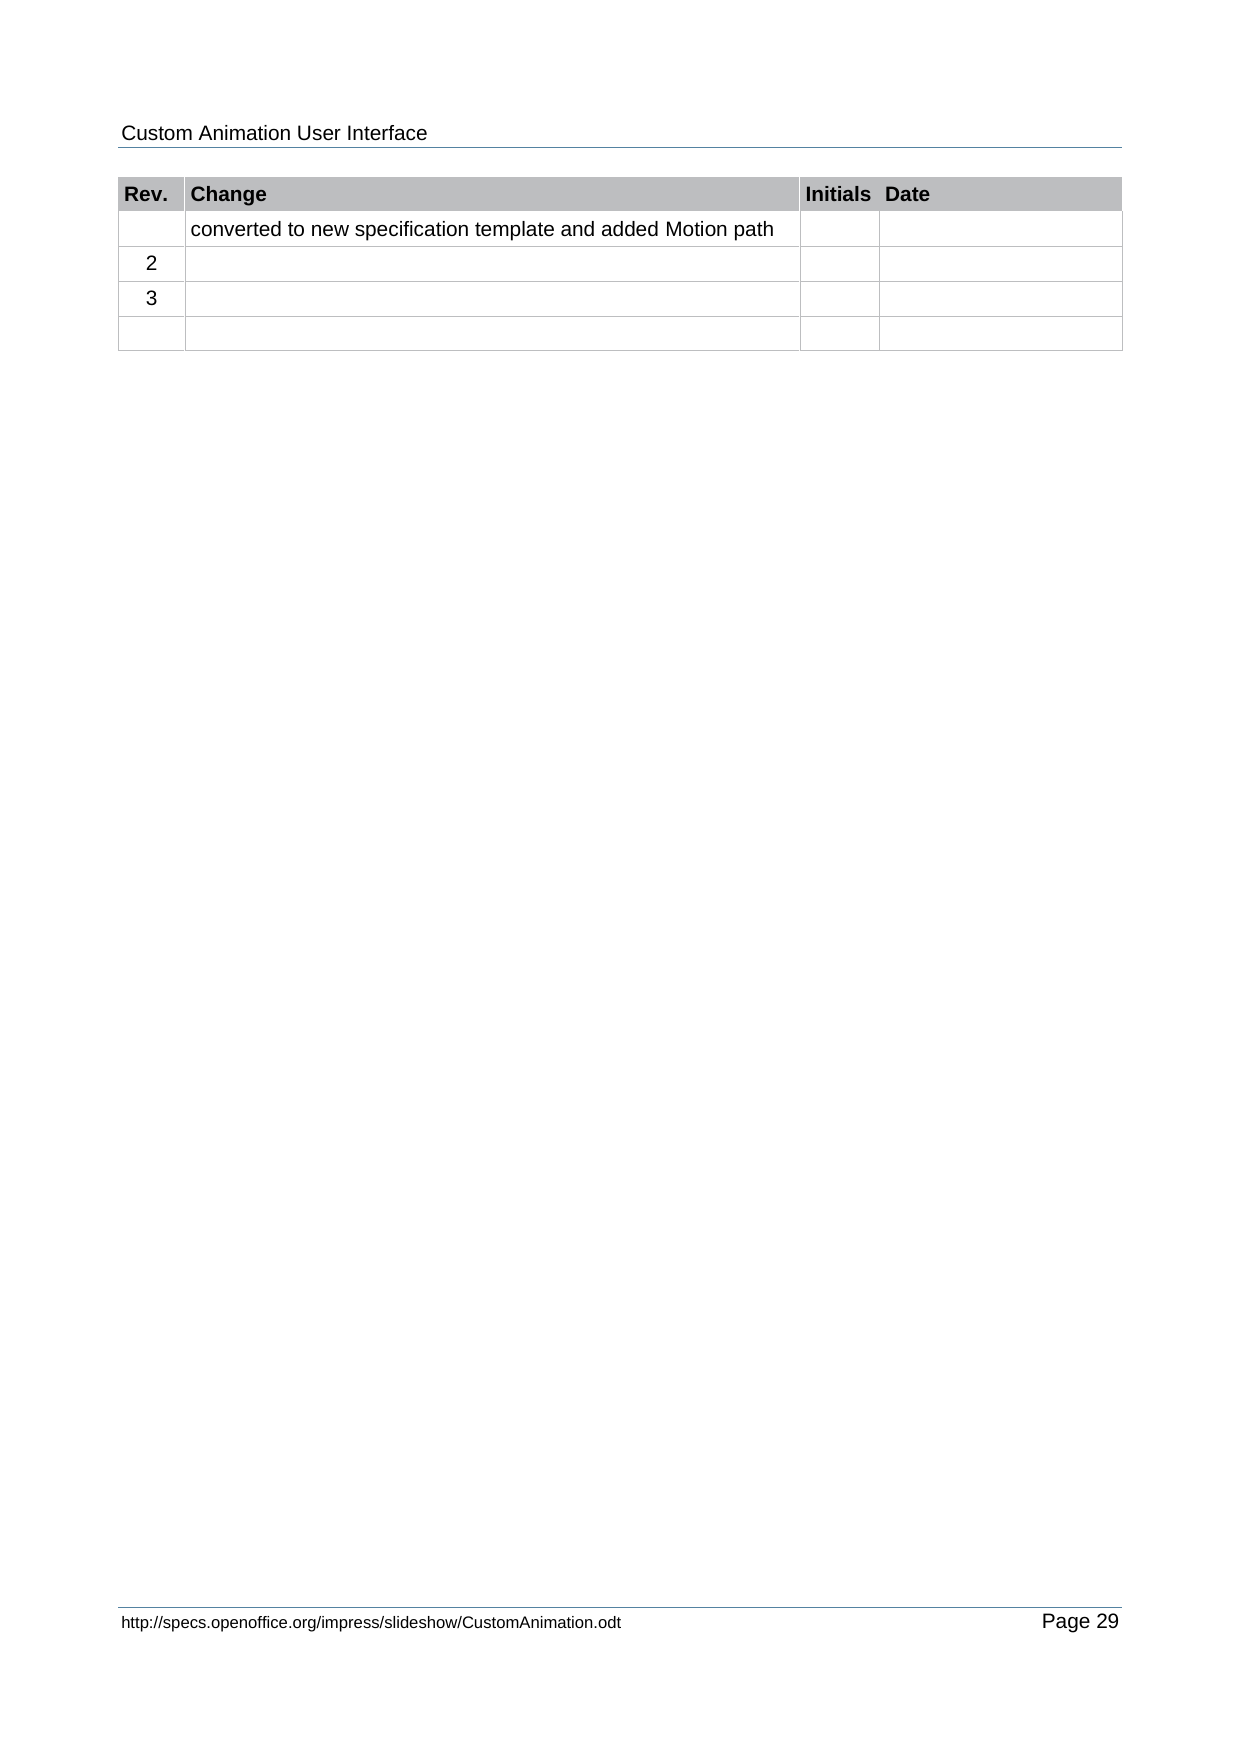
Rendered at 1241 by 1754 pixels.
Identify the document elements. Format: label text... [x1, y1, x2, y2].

table_cell [186, 247, 799, 281]
table_header Rev. [118, 177, 184, 211]
table_cell 2 [119, 247, 184, 281]
table_cell [186, 317, 799, 350]
table_cell [186, 282, 799, 316]
table_cell [880, 211, 1122, 246]
table_cell <...> [119, 317, 184, 350]
table_header Date [879, 177, 1122, 211]
table_cell [801, 282, 879, 316]
table_header Change [185, 177, 799, 211]
table_cell [880, 247, 1122, 281]
table_cell 3 [119, 282, 184, 316]
table_cell [801, 317, 879, 350]
table_cell [880, 317, 1122, 350]
table_header Initials [800, 177, 879, 211]
table_cell [801, 247, 879, 281]
table_cell [119, 211, 184, 246]
table_cell [880, 282, 1122, 316]
table_cell [801, 211, 879, 246]
table_cell converted to new specification template and added Motion path [186, 211, 799, 246]
